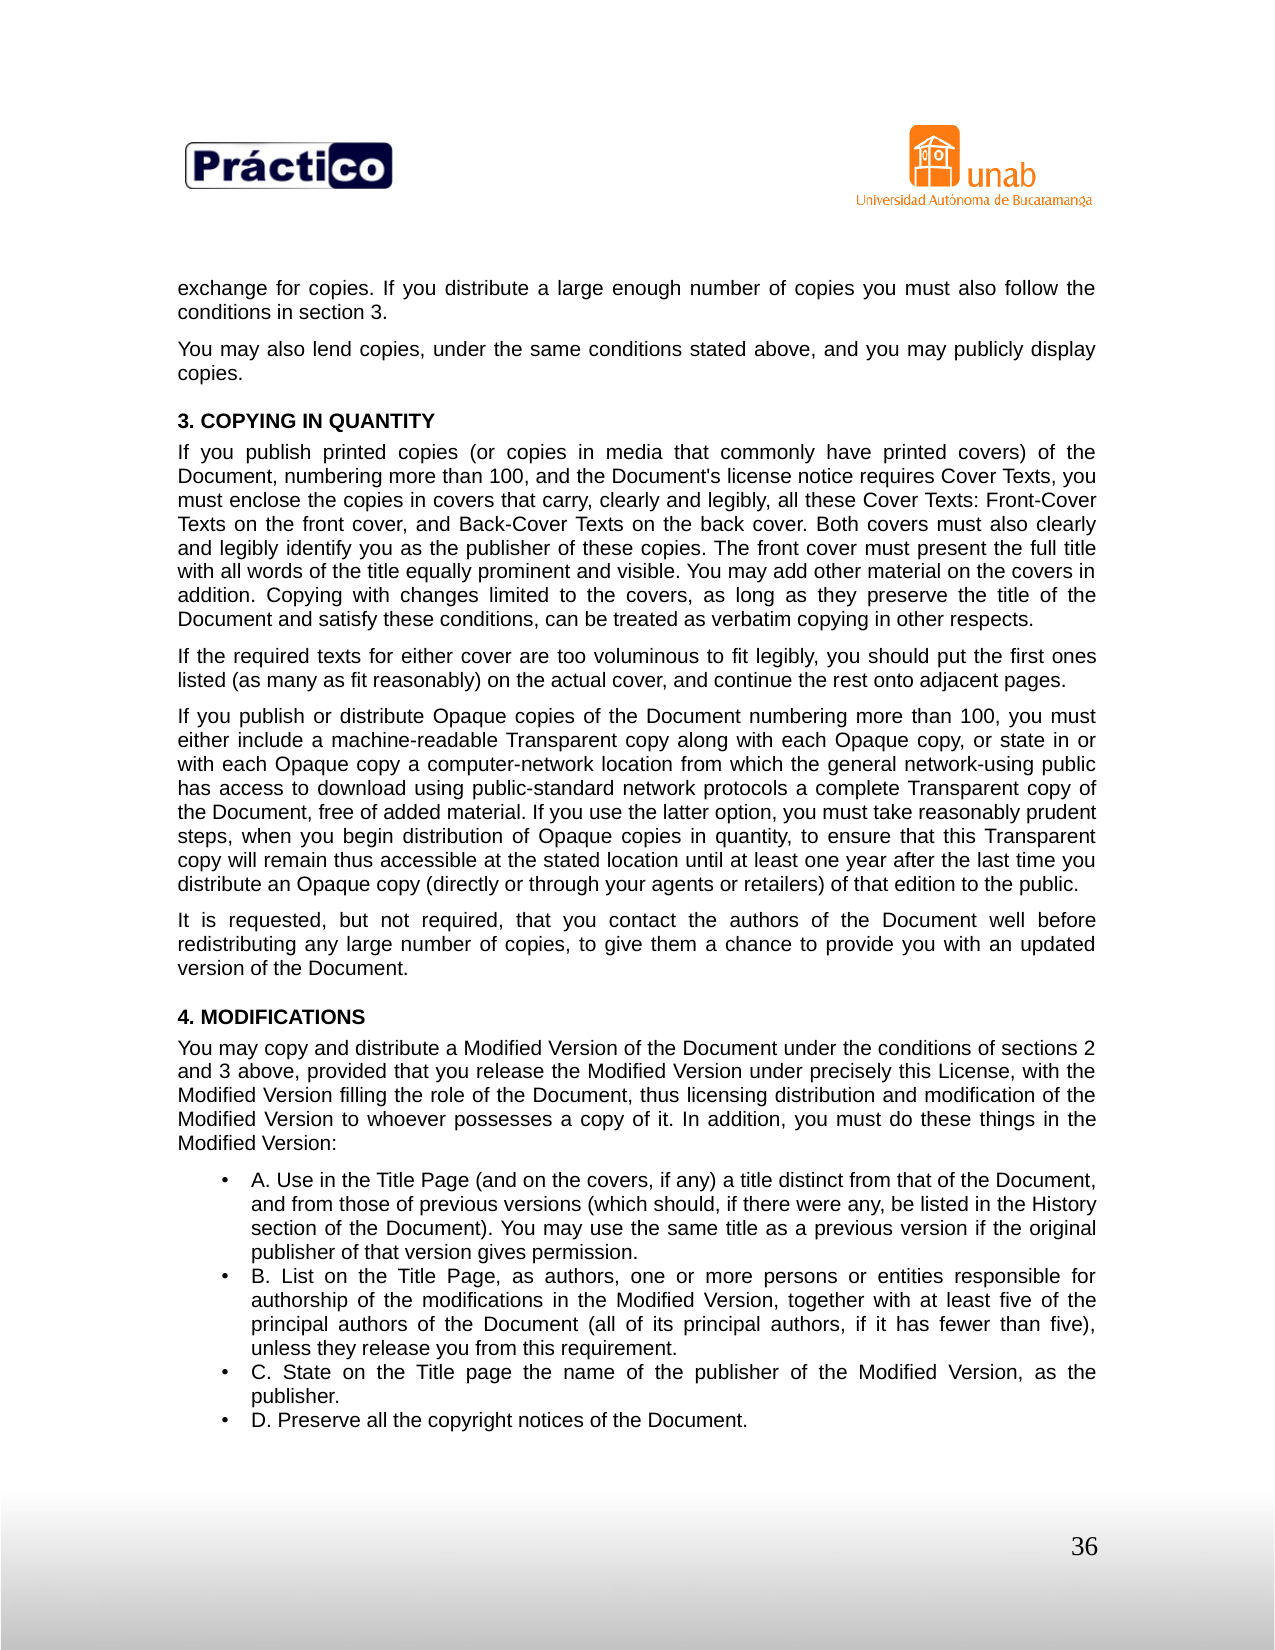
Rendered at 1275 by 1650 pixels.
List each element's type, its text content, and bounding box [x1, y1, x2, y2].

text If you publish or distribute Opaque copies of the Document numbering more than 100, you must either include a machine-readable Transparent copy along with each Opaque copy, or state in or with each Opaque copy a computer-network location from which the general network-using public has access to download using public-standard network protocols a complete Transparent copy of the Document, free of added material. If you use the latter option, you must take reasonably prudent steps, when you begin distribution of Opaque copies in quantity, to ensure that this Transparent copy will remain thus accessible at the stated location until at least one year after the last time you distribute an Opaque copy (directly or through your agents or retailers) of that edition to the public. [177, 704, 1098, 896]
subtitle 4. MODIFICATIONS [177, 1005, 1098, 1029]
text exchange for copies. If you distribute a large enough number of copies you must also follow the conditions in section 3. [177, 276, 1098, 324]
picture [0, 1472, 1275, 1650]
list A. Use in the Title Page (and on the covers, if any) a title distinct from that of the Document, and from those of previous versions (which should, if there were any, be listed in the History section of the Document). You may use the same title as a previous version if the original publisher of that version gives permission. [221, 1168, 1098, 1263]
text If the required texts for either cover are too voluminous to fit legibly, you should put the first ones listed (as many as fit reasonably) on the actual cover, and continue the rest onto adjacent pages. [177, 644, 1098, 692]
text If you publish printed copies (or copies in media that commonly have printed covers) of the Document, numbering more than 100, and the Document's license notice requires Cover Texts, you must enclose the copies in covers that carry, clearly and legibly, all these Cover Texts: Front-Cover Texts on the front cover, and Back-Cover Texts on the back cover. Both covers must also clearly and legibly identify you as the publisher of these copies. The front cover must present the full title with all words of the title equally prominent and visible. You may add other material on the covers in addition. Copying with changes limited to the covers, as long as they preserve the title of the Document and satisfy these conditions, can be treated as verbatim copying in other respects. [177, 439, 1098, 631]
picture [856, 125, 1092, 207]
picture [182, 140, 395, 191]
list C. State on the Title page the name of the publisher of the Modified Version, as the publisher. [221, 1359, 1098, 1407]
text It is requested, but not required, that you contact the authors of the Document well before redistributing any large number of copies, to give them a chance to provide you with an updated version of the Document. [177, 908, 1098, 980]
subtitle 3. COPYING IN QUANTITY [177, 409, 1098, 433]
list B. List on the Title Page, as authors, one or more persons or entities responsible for authorship of the modifications in the Modified Version, together with at least five of the principal authors of the Document (all of its principal authors, if it has fewer than five), unless they release you from this requirement. [221, 1263, 1098, 1359]
text You may copy and distribute a Modified Version of the Document under the conditions of sections 2 and 3 above, provided that you release the Modified Version under precisely this License, with the Modified Version filling the role of the Document, thus licensing distribution and modification of the Modified Version to whoever possesses a copy of it. In addition, you must do these things in the Modified Version: [177, 1035, 1098, 1155]
list D. Preserve all the copyright notices of the Document. [221, 1407, 1098, 1432]
text You may also lend copies, under the same conditions stated above, and you may publicly display copies. [177, 336, 1098, 384]
